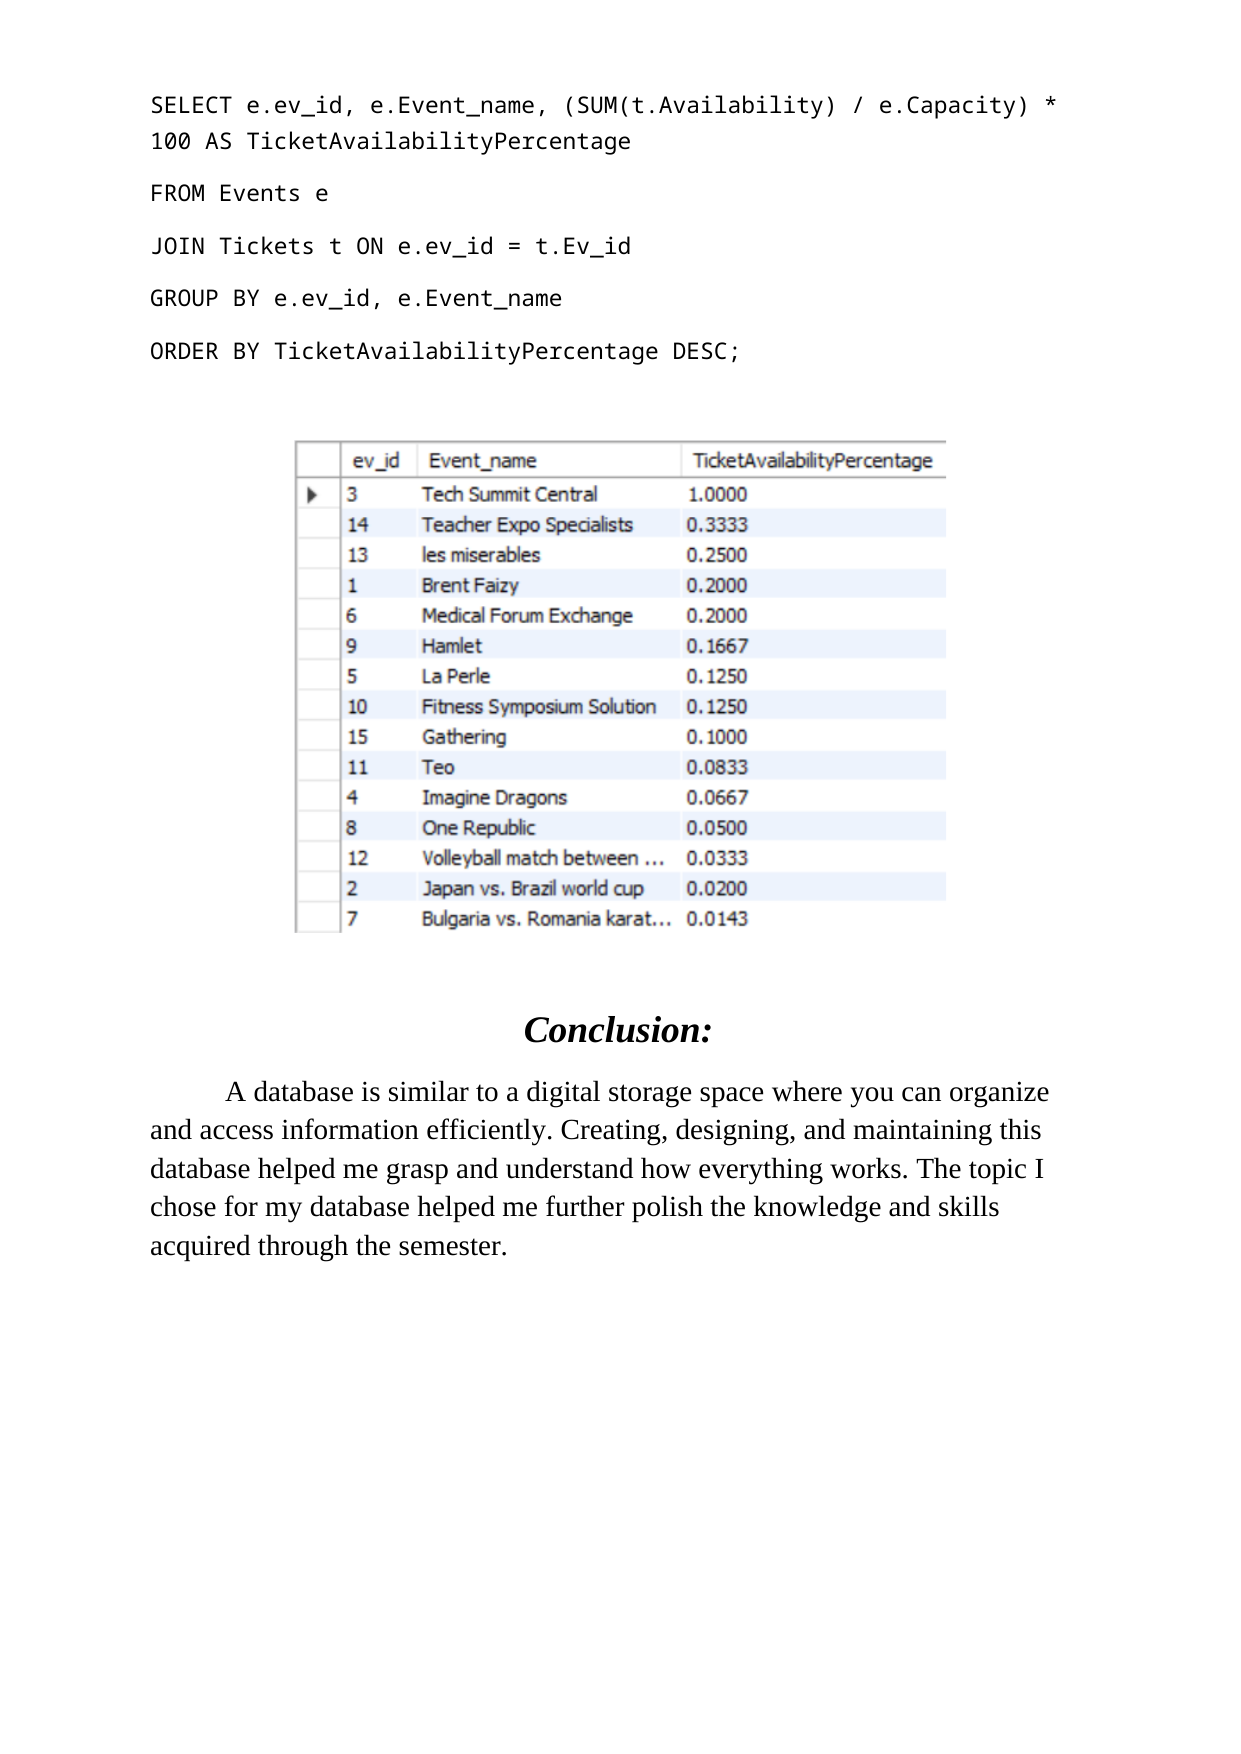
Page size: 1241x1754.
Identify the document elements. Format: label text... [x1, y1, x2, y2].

text JOIN Tickets t ON e.ev_id = t.Ev_id [150, 230, 1090, 261]
text Conclusion: [150, 1007, 1090, 1051]
text ORDER BY TicketAvailabilityPercentage DESC; [150, 335, 1090, 366]
text SELECT e.ev_id, e.Event_name, (SUM(t.Availability) / e.Capacity) * 100 AS TicketAvailabilityPercentage [150, 89, 1090, 156]
text GROUP BY e.ev_id, e.Event_name [150, 282, 1090, 314]
text A database is similar to a digital storage space where you can organize and access information efficiently. Creating, designing, and maintaining this database helped me grasp and understand how everything works. The topic I chose for my database helped me further polish the knowledge and skills acquired through the semester. [150, 1074, 1090, 1261]
text FROM Events e [150, 177, 1090, 208]
